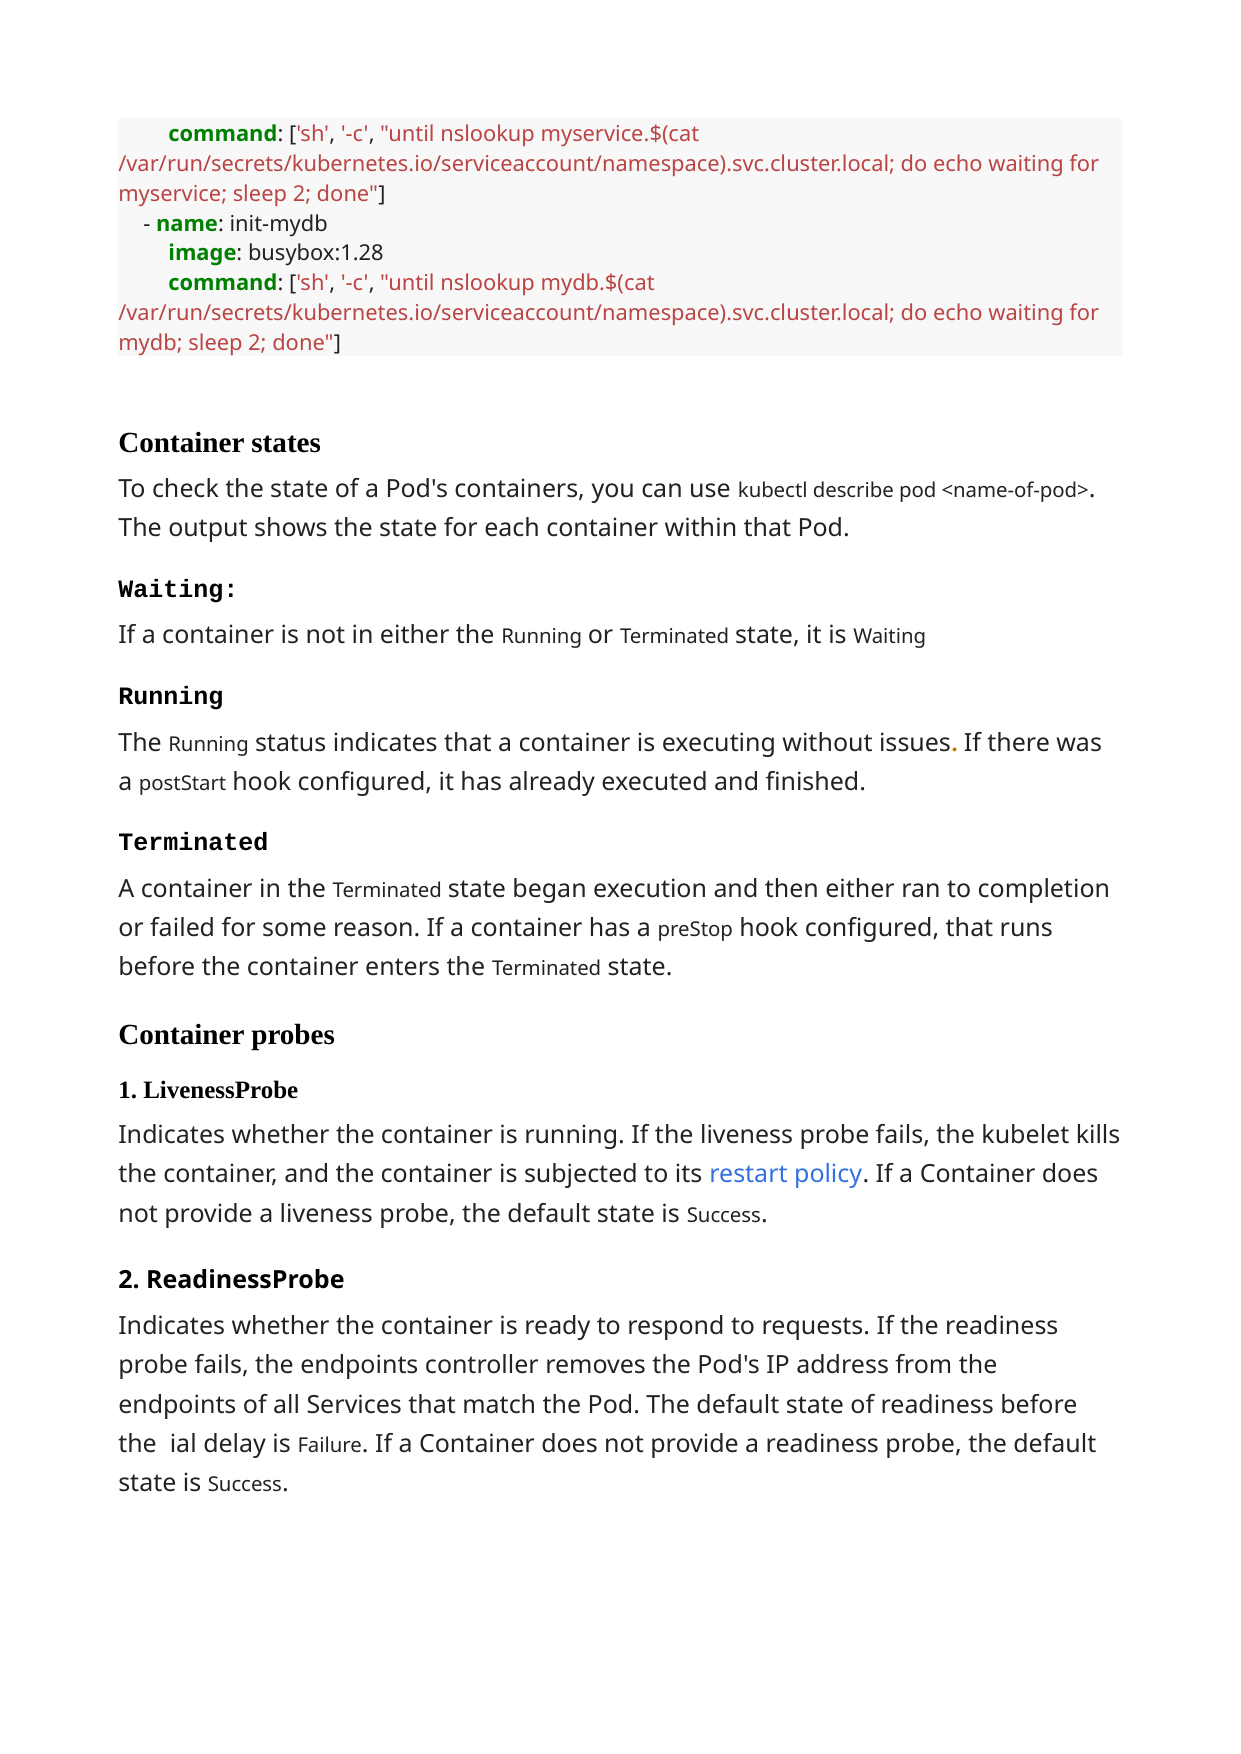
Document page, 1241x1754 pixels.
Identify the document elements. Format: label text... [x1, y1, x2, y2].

text The Running status indicates that a container is executing without issues. If there was a postStart hook configured, it has already executed and finished. [118, 724, 1122, 797]
text command: ['sh', '-c', "until nslookup myservice.$(cat /var/run/secrets/kubernetes.io/serviceaccount/namespace).svc.cluster.local; do echo waiting for myservice; sleep 2; done"] [118, 118, 1122, 207]
text command: ['sh', '-c', "until nslookup mydb.$(cat /var/run/secrets/kubernetes.io/serviceaccount/namespace).svc.cluster.local; do echo waiting for mydb; sleep 2; done"] [118, 267, 1122, 356]
subtitle 2. ReadinessProbe [118, 1261, 1122, 1296]
text To check the state of a Pod's containers, you can use kubectl describe pod <name-of-pod>. The output shows the state for each container within that Pod. [118, 471, 1122, 544]
subtitle Waiting: [118, 576, 1122, 604]
text A container in the Terminated state began execution and then either ran to completion or failed for some reason. If a container has a preStop hook configured, that runs before the container enters the Terminated state. [118, 870, 1122, 983]
text - name: init-mydb [118, 207, 1122, 237]
text Indicates whether the container is ready to respond to requests. If the readiness probe fails, the endpoints controller removes the Pod's IP address from the endpoints of all Services that match the Pod. The default state of readiness before the ial delay is Failure. If a Container does not provide a readiness probe, the default state is Success. [118, 1308, 1122, 1499]
subtitle Container probes [118, 1017, 1122, 1051]
text Indicates whether the container is running. If the liveness probe fails, the kubelet kills the container, and the container is subjected to its restart policy. If a Container does not provide a liveness probe, the default state is Success. [118, 1117, 1122, 1229]
subtitle Container states [118, 425, 1122, 458]
subtitle 1. LivenessProbe [118, 1076, 1122, 1104]
text If a container is not in either the Running or Terminated state, it is Waiting [118, 617, 1122, 651]
text image: busybox:1.28 [118, 237, 1122, 267]
subtitle Terminated [118, 829, 1122, 858]
subtitle Running [118, 683, 1122, 712]
